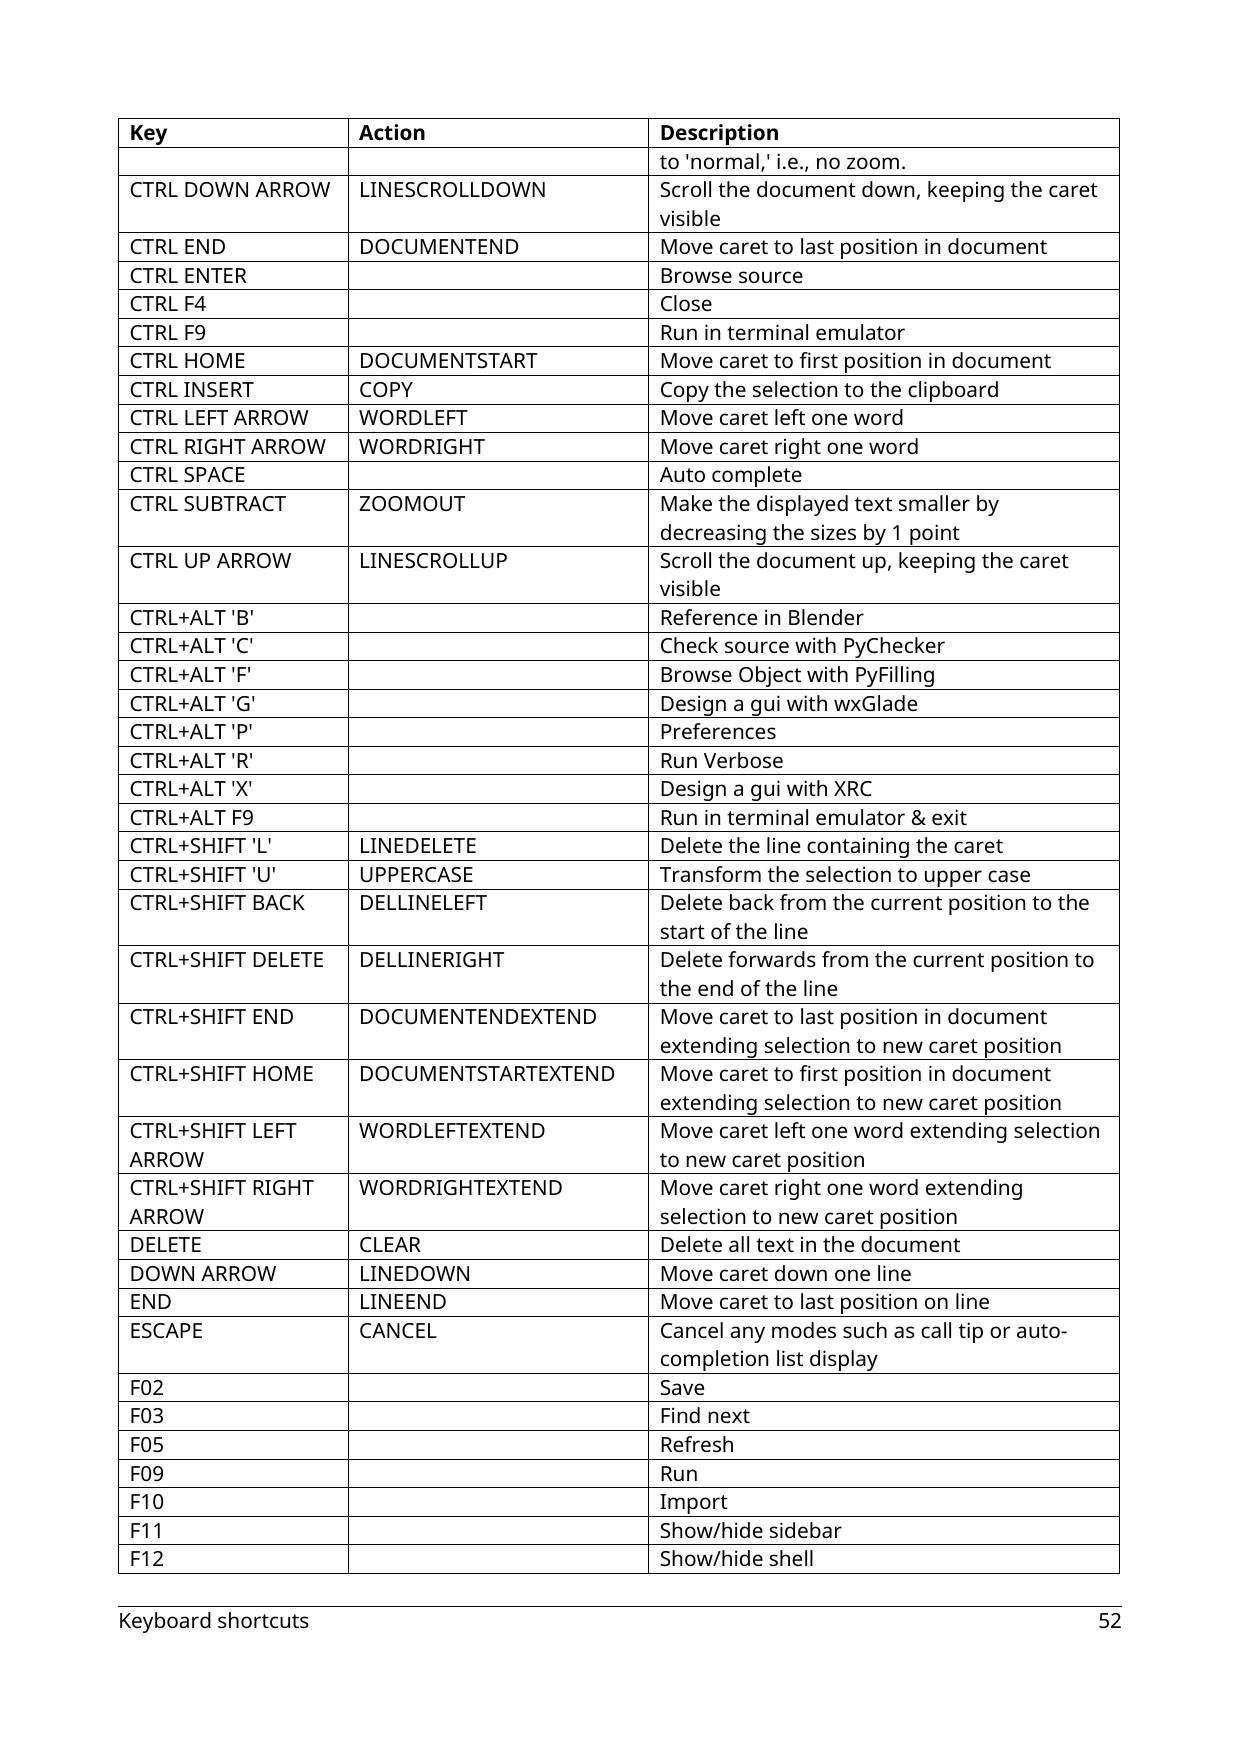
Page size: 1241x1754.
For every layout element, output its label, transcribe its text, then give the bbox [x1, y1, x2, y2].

table_cell CTRL+SHIFT 'U' [119, 861, 348, 888]
table_cell LINEDELETE [349, 832, 648, 860]
table_cell [349, 1545, 648, 1573]
table_cell CTRL+ALT 'B' [119, 604, 348, 632]
table_cell CTRL+SHIFT END [119, 1004, 348, 1059]
table_cell Move caret to last position on line [649, 1289, 1119, 1316]
table_cell Reference in Blender [649, 604, 1119, 632]
table_cell CTRL ENTER [119, 262, 348, 289]
table_cell WORDLEFT [349, 405, 648, 432]
table_cell Check source with PyChecker [649, 633, 1119, 660]
table_cell Refresh [649, 1431, 1119, 1458]
table_cell LINESCROLLDOWN [349, 176, 648, 232]
table_cell CLEAR [349, 1231, 648, 1259]
table_cell DOCUMENTSTARTEXTEND [349, 1060, 648, 1116]
table_cell F12 [119, 1545, 348, 1573]
table_cell [349, 319, 648, 346]
table_cell ZOOMOUT [349, 490, 648, 546]
table_cell CTRL+ALT 'P' [119, 718, 348, 746]
table_cell END [119, 1289, 348, 1316]
table_cell Move caret to last position in document extending selection to new caret position [649, 1004, 1119, 1059]
table_cell [349, 690, 648, 717]
table_cell WORDLEFTEXTEND [349, 1117, 648, 1173]
table_cell Move caret to first position in document extending selection to new caret position [649, 1060, 1119, 1116]
table_header Key [119, 119, 348, 147]
table_cell Delete the line containing the caret [649, 832, 1119, 860]
table_cell CTRL+SHIFT RIGHT ARROW [119, 1174, 348, 1230]
table_cell DOWN ARROW [119, 1260, 348, 1287]
table_cell Browse source [649, 262, 1119, 289]
table_cell DOCUMENTSTART [349, 347, 648, 375]
table_cell [349, 747, 648, 774]
table_cell [349, 718, 648, 746]
table_cell Design a gui with wxGlade [649, 690, 1119, 717]
table_cell Move caret left one word [649, 405, 1119, 432]
table_cell DELETE [119, 1231, 348, 1259]
table_cell WORDRIGHTEXTEND [349, 1174, 648, 1230]
table_cell [349, 633, 648, 660]
table_cell CTRL SPACE [119, 462, 348, 489]
table_cell CTRL END [119, 233, 348, 261]
table_cell Show/hide sidebar [649, 1517, 1119, 1544]
table_cell Move caret to first position in document [649, 347, 1119, 375]
table_cell Scroll the document up, keeping the caret visible [649, 547, 1119, 603]
table_cell COPY [349, 376, 648, 403]
table_cell LINEEND [349, 1289, 648, 1316]
table_cell Move caret left one word extending selection to new caret position [649, 1117, 1119, 1173]
table_cell DELLINELEFT [349, 890, 648, 945]
table_cell [349, 1431, 648, 1458]
table_cell F10 [119, 1488, 348, 1516]
table_cell CTRL+ALT 'R' [119, 747, 348, 774]
table_cell CTRL F9 [119, 319, 348, 346]
table_cell Auto complete [649, 462, 1119, 489]
table_cell CTRL+ALT 'C' [119, 633, 348, 660]
table_cell [349, 775, 648, 803]
table_cell Move caret right one word extending selection to new caret position [649, 1174, 1119, 1230]
table_cell Delete all text in the document [649, 1231, 1119, 1259]
table_cell Find next [649, 1402, 1119, 1430]
table_cell CTRL SUBTRACT [119, 490, 348, 546]
table_cell WORDRIGHT [349, 433, 648, 461]
table_cell [349, 148, 648, 175]
table_cell [349, 804, 648, 831]
table_cell Cancel any modes such as call tip or auto-completion list display [649, 1317, 1119, 1373]
table_cell Run in terminal emulator & exit [649, 804, 1119, 831]
table_cell CTRL+SHIFT HOME [119, 1060, 348, 1116]
table_cell Run [649, 1460, 1119, 1487]
table_cell Close [649, 290, 1119, 318]
table_cell CTRL+ALT 'F' [119, 661, 348, 689]
table_header Action [349, 119, 648, 147]
table_cell CTRL F4 [119, 290, 348, 318]
table_cell CTRL+SHIFT LEFT ARROW [119, 1117, 348, 1173]
table_cell CTRL+ALT 'X' [119, 775, 348, 803]
table_cell ESCAPE [119, 1317, 348, 1373]
table_header Description [649, 119, 1119, 147]
table_cell [349, 1460, 648, 1487]
table_cell [349, 661, 648, 689]
table_cell CANCEL [349, 1317, 648, 1373]
table_cell F09 [119, 1460, 348, 1487]
table_cell CTRL INSERT [119, 376, 348, 403]
table_cell DOCUMENTENDEXTEND [349, 1004, 648, 1059]
table_cell Delete back from the current position to the start of the line [649, 890, 1119, 945]
table_cell CTRL HOME [119, 347, 348, 375]
table_cell [349, 290, 648, 318]
table_cell Show/hide shell [649, 1545, 1119, 1573]
table_cell F05 [119, 1431, 348, 1458]
table_cell Make the displayed text smaller by decreasing the sizes by 1 point [649, 490, 1119, 546]
table_cell [349, 262, 648, 289]
table_cell to 'normal,' i.e., no zoom. [649, 148, 1119, 175]
table_cell Move caret down one line [649, 1260, 1119, 1287]
table_cell CTRL LEFT ARROW [119, 405, 348, 432]
table_cell [349, 1402, 648, 1430]
table_cell Scroll the document down, keeping the caret visible [649, 176, 1119, 232]
table_cell [349, 604, 648, 632]
table_cell Import [649, 1488, 1119, 1516]
table_cell CTRL UP ARROW [119, 547, 348, 603]
table_cell Browse Object with PyFilling [649, 661, 1119, 689]
table_cell Run Verbose [649, 747, 1119, 774]
table_cell [349, 1374, 648, 1401]
table_cell Save [649, 1374, 1119, 1401]
table_cell DOCUMENTEND [349, 233, 648, 261]
table_cell F02 [119, 1374, 348, 1401]
table_cell Preferences [649, 718, 1119, 746]
table_cell Copy the selection to the clipboard [649, 376, 1119, 403]
table_cell CTRL DOWN ARROW [119, 176, 348, 232]
table_cell LINESCROLLUP [349, 547, 648, 603]
table_cell CTRL+SHIFT BACK [119, 890, 348, 945]
table_cell CTRL+ALT F9 [119, 804, 348, 831]
table_cell CTRL+SHIFT 'L' [119, 832, 348, 860]
table_cell DELLINERIGHT [349, 946, 648, 1002]
table_cell Run in terminal emulator [649, 319, 1119, 346]
table_cell UPPERCASE [349, 861, 648, 888]
table_cell Move caret right one word [649, 433, 1119, 461]
table_cell Move caret to last position in document [649, 233, 1119, 261]
table_cell LINEDOWN [349, 1260, 648, 1287]
table_cell Transform the selection to upper case [649, 861, 1119, 888]
table_cell [349, 1517, 648, 1544]
table_cell [119, 148, 348, 175]
table_cell [349, 462, 648, 489]
table_cell CTRL+ALT 'G' [119, 690, 348, 717]
table_cell CTRL RIGHT ARROW [119, 433, 348, 461]
table_cell [349, 1488, 648, 1516]
table_cell Delete forwards from the current position to the end of the line [649, 946, 1119, 1002]
table_cell Design a gui with XRC [649, 775, 1119, 803]
table_cell CTRL+SHIFT DELETE [119, 946, 348, 1002]
table_cell F03 [119, 1402, 348, 1430]
table_cell F11 [119, 1517, 348, 1544]
